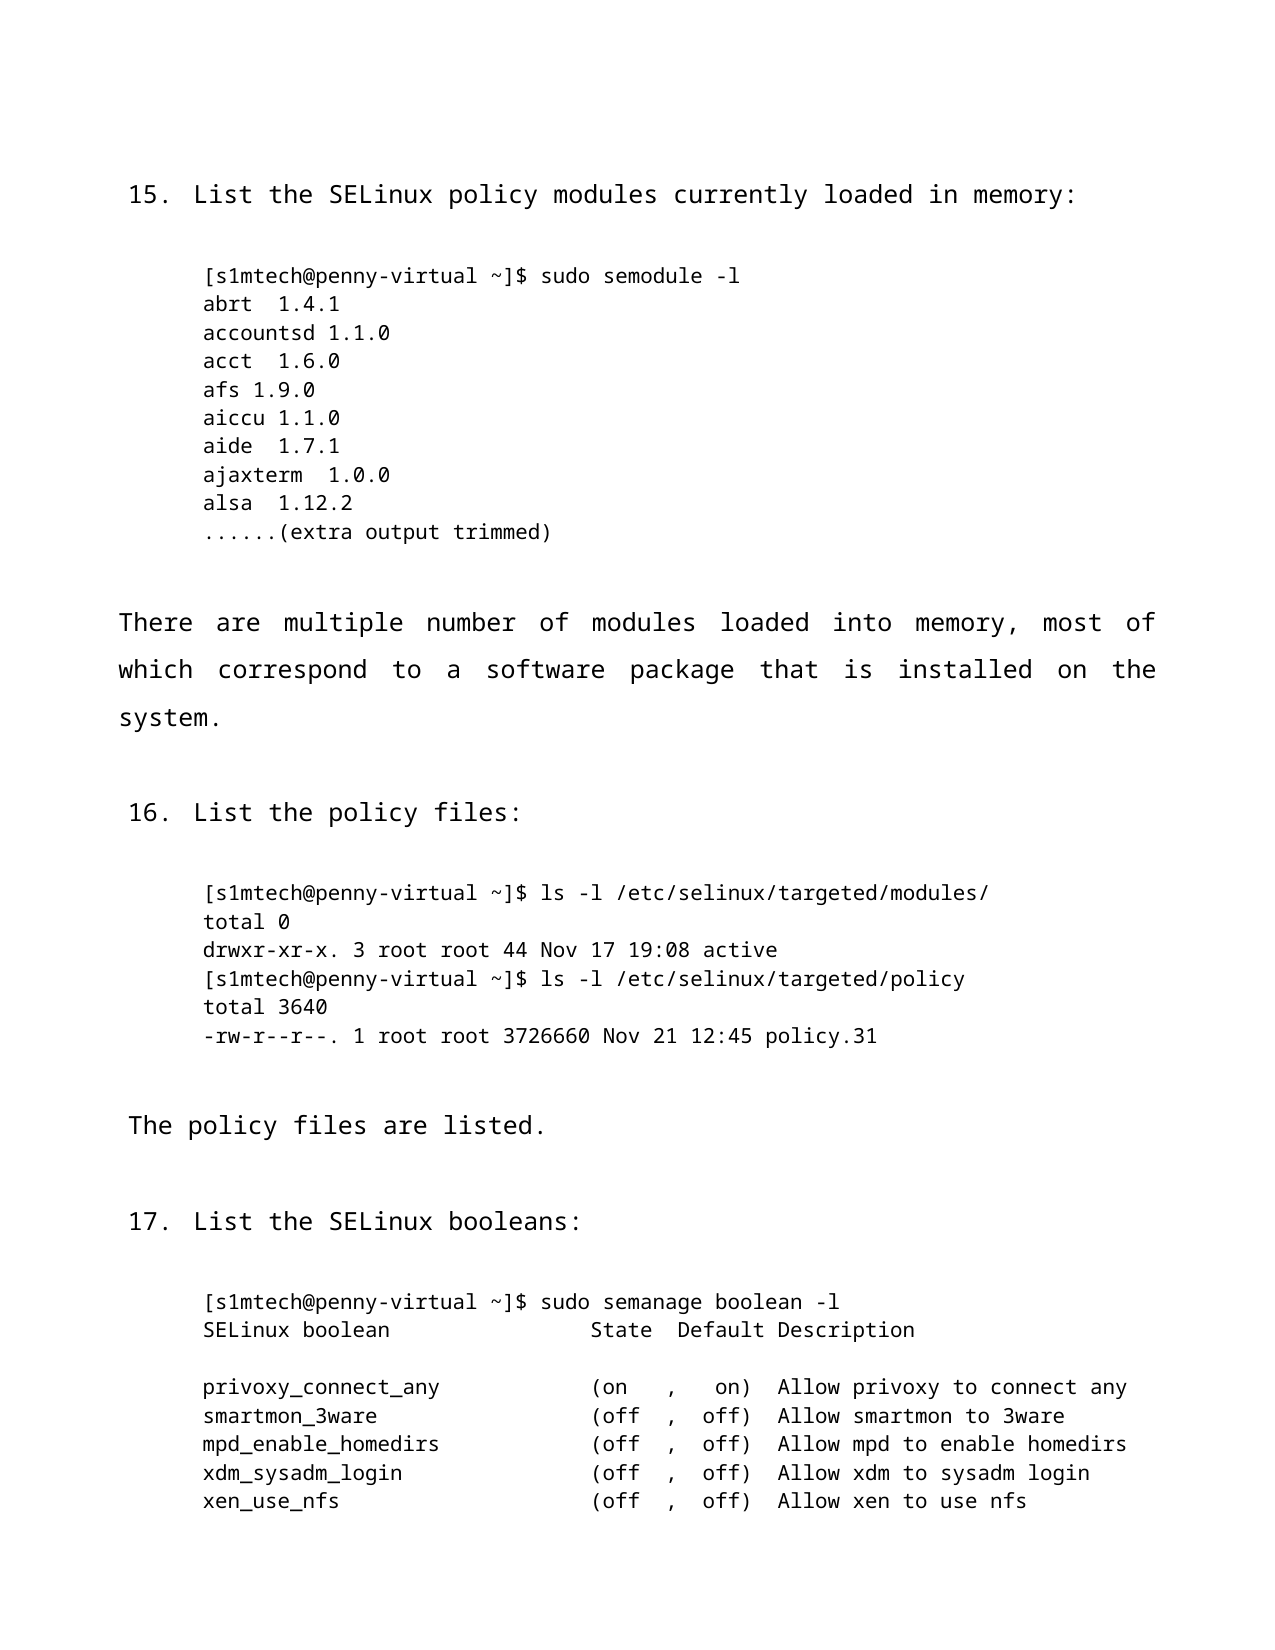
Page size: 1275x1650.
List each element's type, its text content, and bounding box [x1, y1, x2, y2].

text abrt 1.4.1 [203, 289, 1157, 318]
text xen_use_nfs (off , off) Allow xen to use nfs [202, 1486, 1157, 1515]
text SELinux boolean State Default Description [202, 1316, 1157, 1344]
text aiccu 1.1.0 [203, 403, 1157, 432]
text mpd_enable_homedirs (off , off) Allow mpd to enable homedirs [202, 1429, 1157, 1458]
text -rw-r--r--. 1 root root 3726660 Nov 21 12:45 policy.31 [203, 1021, 1157, 1049]
list List the policy files: [128, 783, 1157, 831]
text aide 1.7.1 [203, 432, 1157, 460]
text [s1mtech@penny-virtual ~]$ ls -l /etc/selinux/targeted/policy [203, 964, 1157, 992]
text smartmon_3ware (off , off) Allow smartmon to 3ware [202, 1401, 1157, 1429]
text drwxr-xr-x. 3 root root 44 Nov 17 19:08 active [203, 935, 1157, 964]
text alsa 1.12.2 [203, 488, 1157, 517]
text ajaxterm 1.0.0 [203, 460, 1157, 488]
text ......(extra output trimmed) [203, 517, 1157, 545]
text acct 1.6.0 [203, 346, 1157, 375]
text [s1mtech@penny-virtual ~]$ sudo semanage boolean -l [202, 1287, 1157, 1316]
text accountsd 1.1.0 [203, 318, 1157, 346]
text total 0 [203, 907, 1157, 935]
text [s1mtech@penny-virtual ~]$ ls -l /etc/selinux/targeted/modules/ [203, 878, 1157, 907]
text afs 1.9.0 [203, 375, 1157, 403]
list List the SELinux policy modules currently loaded in memory: [128, 166, 1157, 213]
text The policy files are listed. [128, 1097, 1157, 1144]
text xdm_sysadm_login (off , off) Allow xdm to sysadm login [202, 1458, 1157, 1486]
text privoxy_connect_any (on , on) Allow privoxy to connect any [202, 1372, 1157, 1401]
list List the SELinux booleans: [128, 1192, 1157, 1239]
text There are multiple number of modules loaded into memory, most of which correspond to a software package that is installed on the system. [118, 593, 1157, 736]
text total 3640 [203, 992, 1157, 1021]
text [s1mtech@penny-virtual ~]$ sudo semodule -l [203, 261, 1157, 289]
